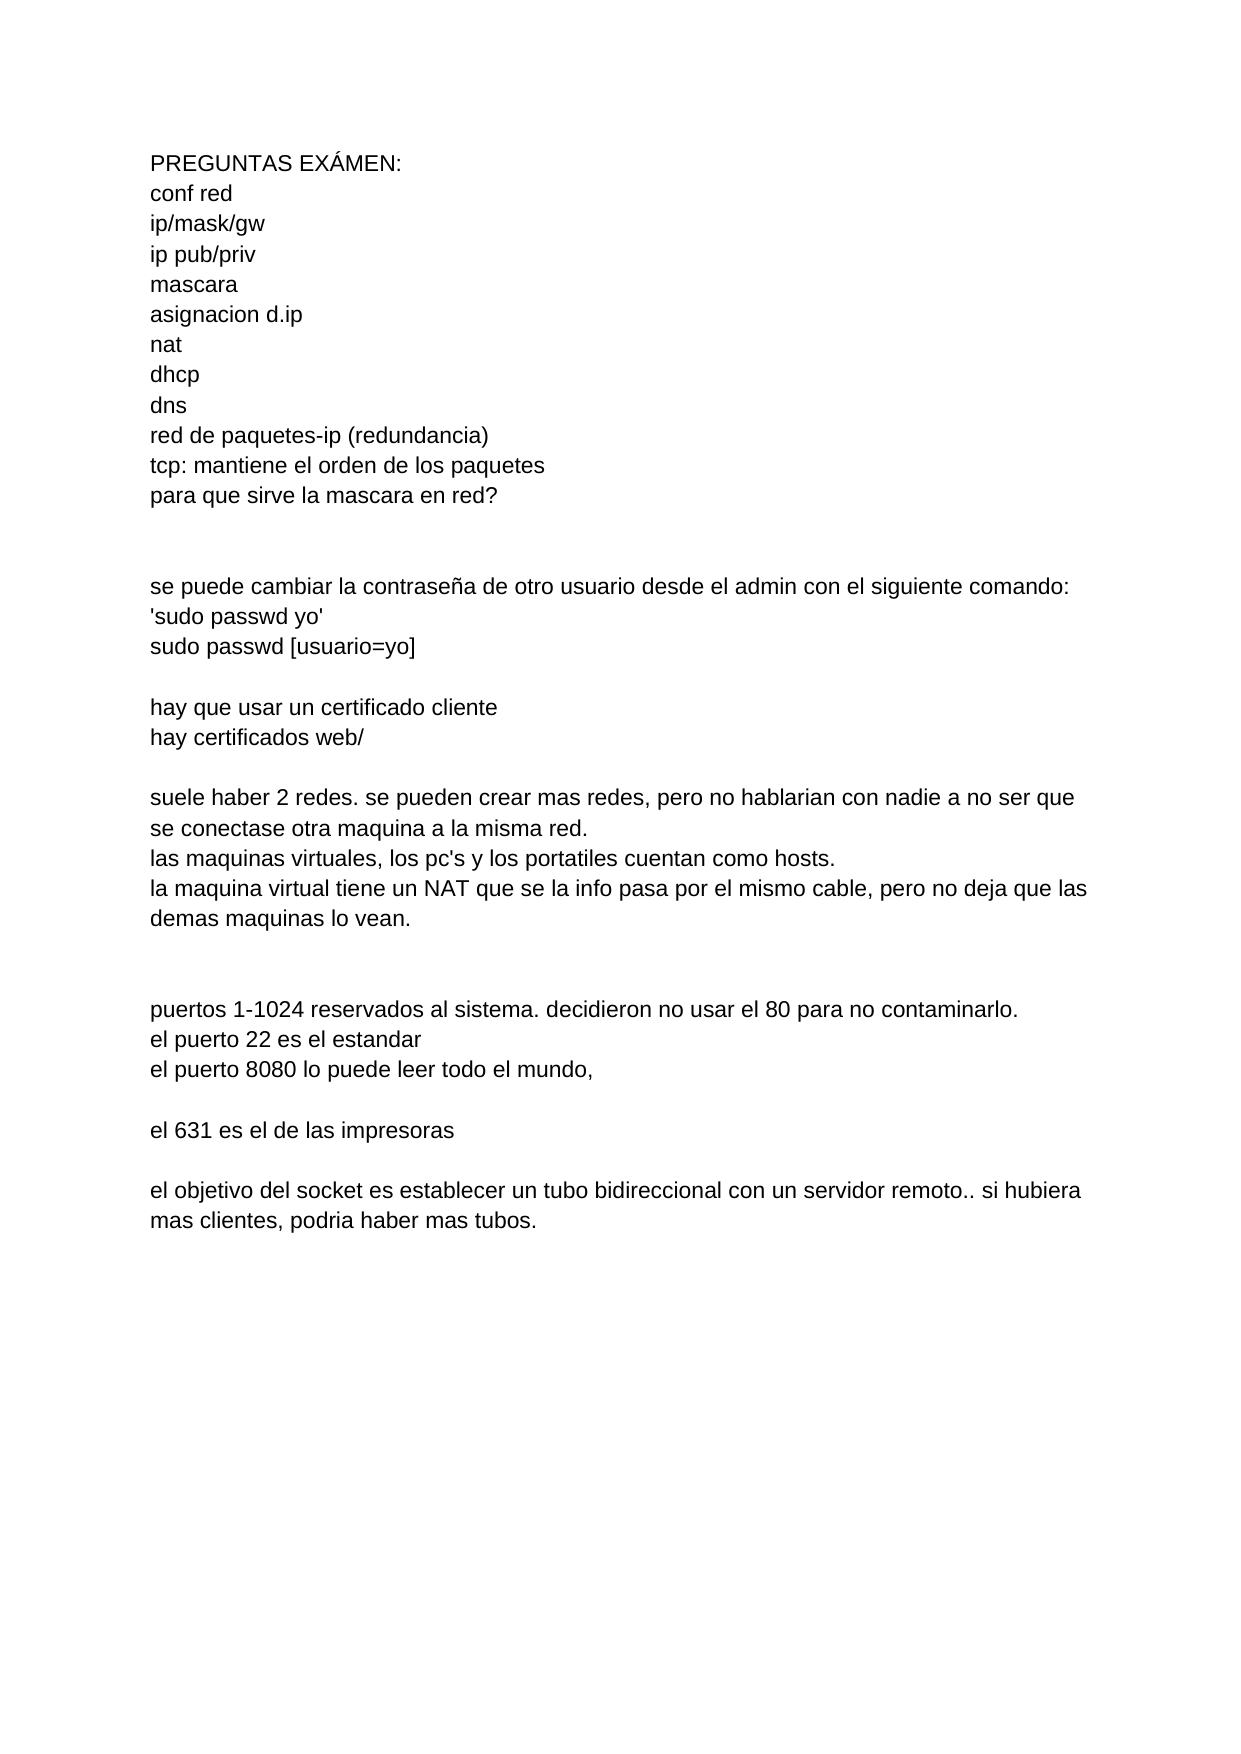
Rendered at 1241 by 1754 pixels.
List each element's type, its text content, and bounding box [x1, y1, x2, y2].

text la maquina virtual tiene un NAT que se la info pasa por el mismo cable, pero no deja que las demas maquinas lo vean. [150, 875, 1090, 932]
text tcp: mantiene el orden de los paquetes [150, 452, 1090, 478]
text hay certificados web/ [150, 724, 1090, 750]
text dns [150, 392, 1090, 418]
text asignacion d.ip [150, 301, 1090, 327]
text el puerto 8080 lo puede leer todo el mundo, [150, 1056, 1090, 1083]
text 'sudo passwd yo' [150, 603, 1090, 629]
text sudo passwd [usuario=yo] [150, 633, 1090, 660]
text mascara [150, 271, 1090, 297]
text el objetivo del socket es establecer un tubo bidireccional con un servidor remoto.. si hubiera mas clientes, podria haber mas tubos. [150, 1177, 1090, 1234]
text conf red [150, 180, 1090, 207]
text ip/mask/gw [150, 210, 1090, 237]
text red de paquetes-ip (redundancia) [150, 422, 1090, 448]
text el 631 es el de las impresoras [150, 1117, 1090, 1143]
text ip pub/priv [150, 241, 1090, 267]
text el puerto 22 es el estandar [150, 1026, 1090, 1052]
text hay que usar un certificado cliente [150, 694, 1090, 720]
text para que sirve la mascara en red? [150, 482, 1090, 509]
text dhcp [150, 361, 1090, 388]
text suele haber 2 redes. se pueden crear mas redes, pero no hablarian con nadie a no ser que se conectase otra maquina a la misma red. [150, 784, 1090, 841]
text puertos 1-1024 reservados al sistema. decidieron no usar el 80 para no contaminarlo. [150, 996, 1090, 1022]
text PREGUNTAS EXÁMEN: [150, 150, 1090, 176]
text se puede cambiar la contraseña de otro usuario desde el admin con el siguiente comando: [150, 573, 1090, 599]
text nat [150, 331, 1090, 358]
text las maquinas virtuales, los pc's y los portatiles cuentan como hosts. [150, 845, 1090, 871]
